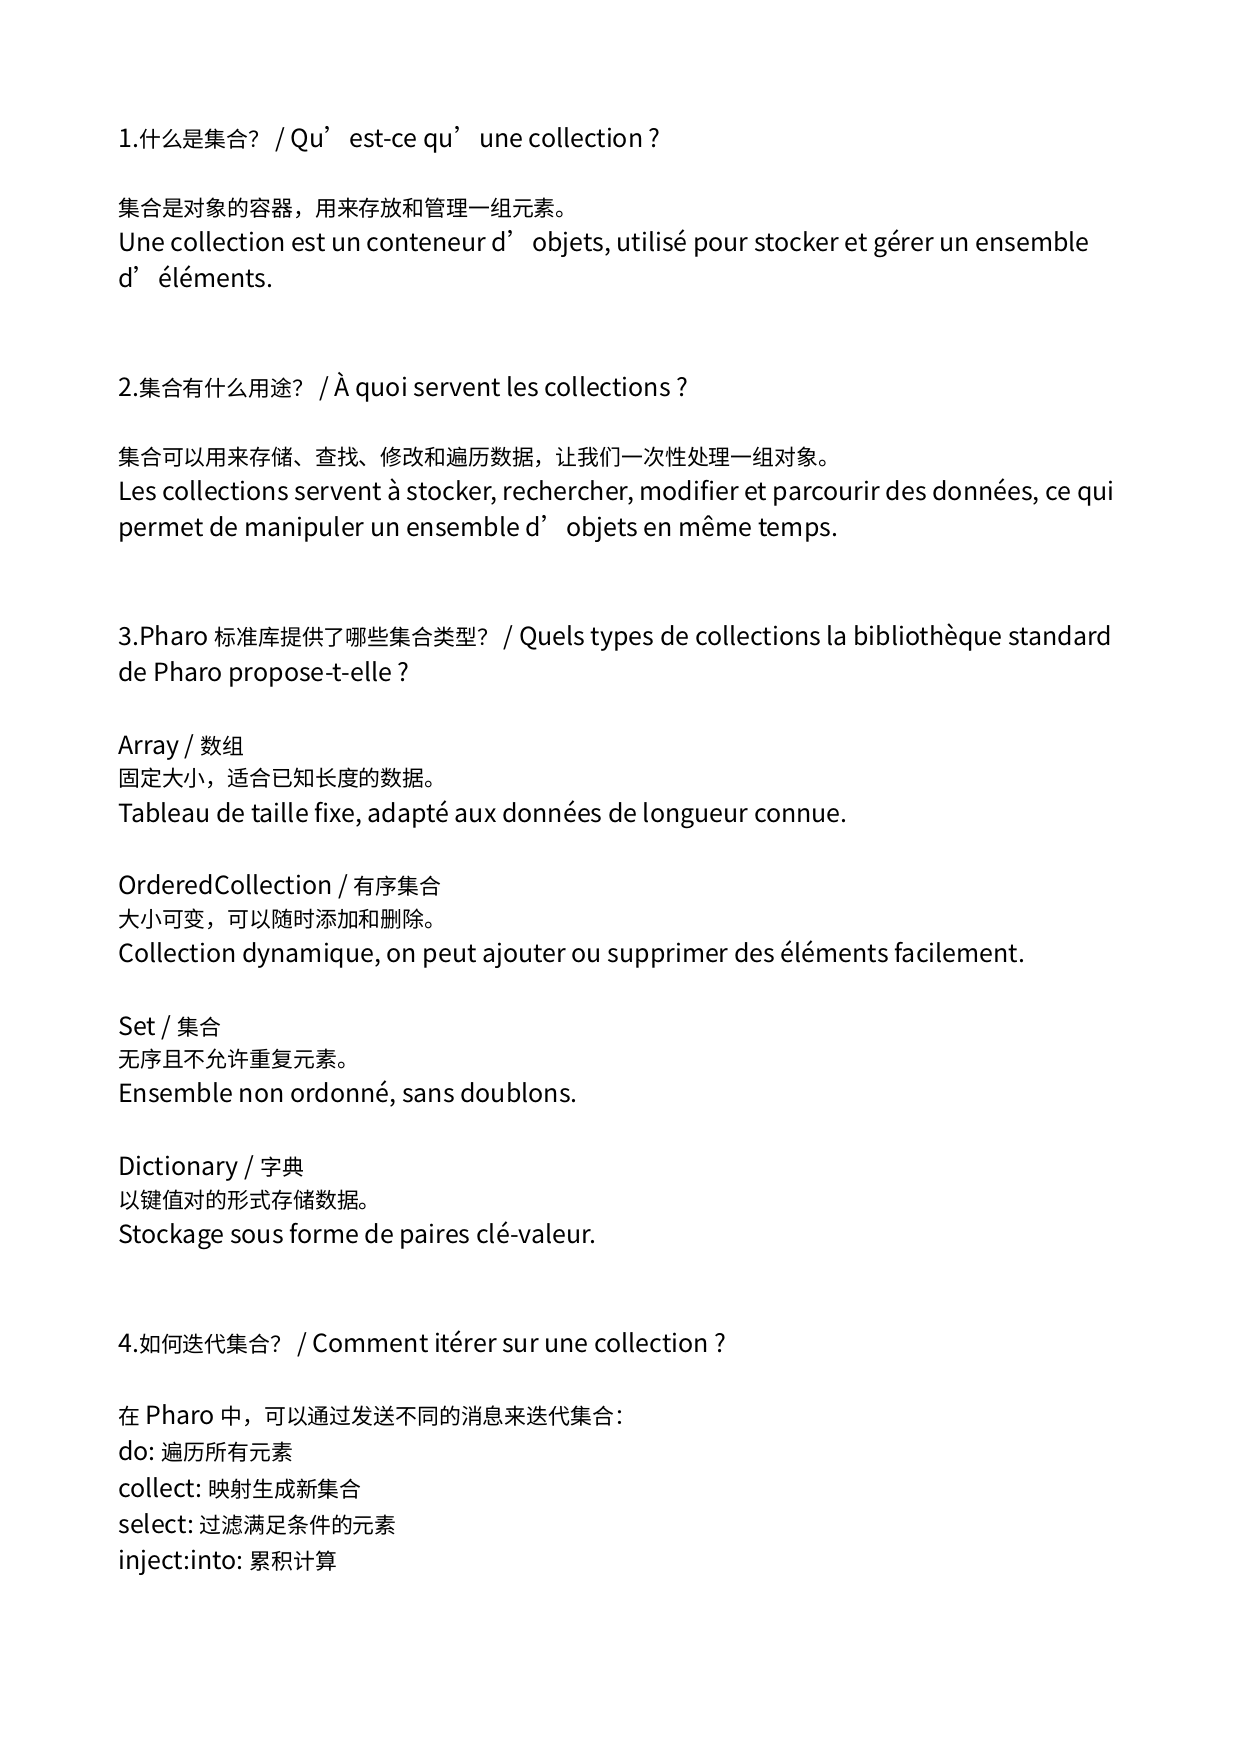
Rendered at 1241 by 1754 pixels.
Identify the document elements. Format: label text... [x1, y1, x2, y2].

text 大小可变，可以随时添加和删除。 [118, 902, 1122, 933]
text Une collection est un conteneur d’objets, utilisé pour stocker et gérer un ensemble d’éléments. [118, 222, 1122, 295]
text 1.什么是集合？ / Qu’est-ce qu’une collection ? [118, 118, 1122, 154]
text Tableau de taille fixe, adapté aux données de longueur connue. [118, 793, 1122, 829]
text do: 遍历所有元素 [118, 1432, 1122, 1468]
text collect: 映射生成新集合 [118, 1468, 1122, 1504]
text Ensemble non ordonné, sans doublons. [118, 1074, 1122, 1110]
text inject:into: 累积计算 [118, 1541, 1122, 1577]
text Set / 集合 [118, 1006, 1122, 1042]
text 在 Pharo 中，可以通过发送不同的消息来迭代集合： [118, 1396, 1122, 1432]
text select: 过滤满足条件的元素 [118, 1504, 1122, 1541]
text 无序且不允许重复元素。 [118, 1042, 1122, 1074]
text 集合是对象的容器，用来存放和管理一组元素。 [118, 191, 1122, 222]
text Collection dynamique, on peut ajouter ou supprimer des éléments facilement. [118, 933, 1122, 970]
text OrderedCollection / 有序集合 [118, 866, 1122, 902]
text Les collections servent à stocker, rechercher, modifier et parcourir des données, ce qui permet de manipuler un ensemble d’objets en même temps. [118, 471, 1122, 544]
text Dictionary / 字典 [118, 1146, 1122, 1183]
text 集合可以用来存储、查找、修改和遍历数据，让我们一次性处理一组对象。 [118, 440, 1122, 471]
text 2.集合有什么用途？ / À quoi servent les collections ? [118, 367, 1122, 403]
text Array / 数组 [118, 725, 1122, 761]
text 3.Pharo 标准库提供了哪些集合类型？ / Quels types de collections la bibliothèque standard de Pharo propose-t-elle ? [118, 616, 1122, 689]
text 以键值对的形式存储数据。 [118, 1183, 1122, 1214]
text Stockage sous forme de paires clé-valeur. [118, 1214, 1122, 1251]
text 固定大小，适合已知长度的数据。 [118, 761, 1122, 793]
text 4.如何迭代集合？ / Comment itérer sur une collection ? [118, 1323, 1122, 1359]
